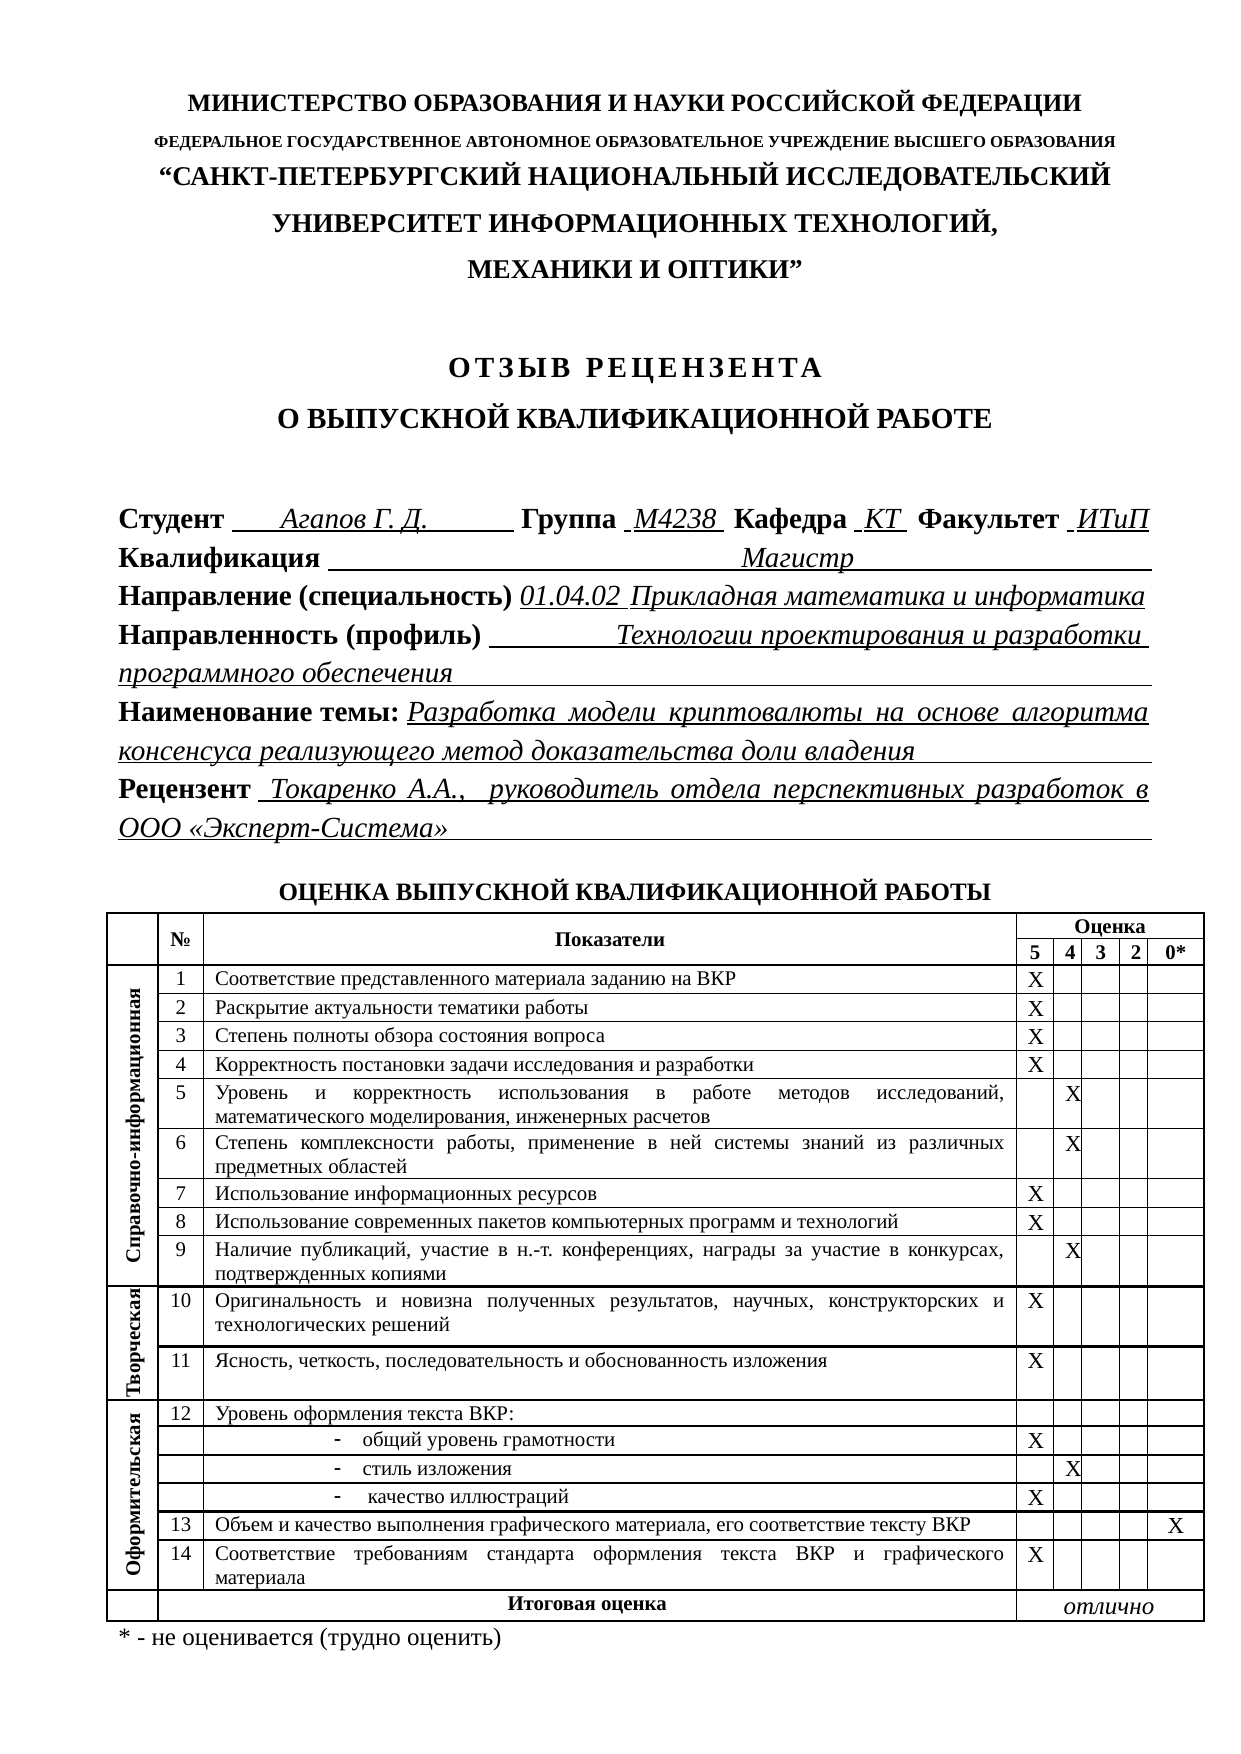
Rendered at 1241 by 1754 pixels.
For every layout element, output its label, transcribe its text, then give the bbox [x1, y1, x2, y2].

table_cell X [1054, 1079, 1081, 1128]
table_cell [1148, 1456, 1203, 1482]
text Направленность (профиль) Технологии проектирования и разработки программного обеспечения [118, 617, 1152, 685]
table_cell [1017, 1079, 1053, 1128]
table_cell Соответствие требованиям стандарта оформления текста ВКР и графического материала [204, 1541, 1016, 1589]
table_cell [1082, 1051, 1119, 1078]
table_cell [1148, 1129, 1203, 1178]
table_cell [1054, 1348, 1081, 1399]
table_cell [1120, 1348, 1147, 1399]
table_cell [159, 1484, 203, 1510]
table_cell X [1054, 1129, 1081, 1178]
table_cell Использование современных пакетов компьютерных программ и технологий [204, 1208, 1016, 1235]
table_cell Ясность, четкость, последовательность и обоснованность изложения [204, 1348, 1016, 1399]
table_cell Степень комплексности работы, применение в ней системы знаний из различных предметных областей [204, 1129, 1016, 1178]
table_cell [1148, 1179, 1203, 1207]
table_cell [1082, 1427, 1119, 1453]
title ОЦЕНКА ВЫПУСКНОЙ КВАЛИФИКАЦИОННОЙ РАБОТЫ [118, 877, 1152, 906]
table_cell [1120, 1051, 1147, 1078]
table_cell [1054, 966, 1081, 993]
table_cell 14 [159, 1541, 203, 1589]
table_cell [1054, 1051, 1081, 1078]
table_cell [1148, 1541, 1203, 1589]
table_cell [1082, 1208, 1119, 1235]
table_cell [1082, 1513, 1119, 1539]
table_cell X [1017, 1022, 1053, 1049]
text УНИВЕРСИТЕТ ИНФОРМАЦИОННЫХ ТЕХНОЛОГИЙ, [118, 207, 1152, 238]
table_cell 2 [159, 994, 203, 1021]
subtitle федеральное государственное автономное образовательное учреждение высшего образования [118, 131, 1152, 151]
table_cell [1082, 1348, 1119, 1399]
table_cell [1082, 994, 1119, 1021]
table_cell [1120, 1208, 1147, 1235]
table_cell Корректность постановки задачи исследования и разработки [204, 1051, 1016, 1078]
table_cell [1148, 1348, 1203, 1399]
table_cell [1054, 1541, 1081, 1589]
table_cell Объем и качество выполнения графического материала, его соответствие тексту ВКР [204, 1513, 1016, 1539]
table_cell [1054, 1401, 1081, 1425]
table_cell 7 [159, 1179, 203, 1207]
table_cell X [1017, 1348, 1053, 1399]
table_cell [1120, 1022, 1147, 1049]
text ОТЗЫВ РЕЦЕНЗЕНТА [118, 350, 1152, 384]
table_cell X [1054, 1456, 1081, 1482]
table_cell X [1017, 966, 1053, 993]
table_cell 3 [159, 1022, 203, 1049]
table_cell [1082, 1022, 1119, 1049]
table_cell [1148, 1427, 1203, 1453]
table_cell Уровень и корректность использования в работе методов исследований, математического моделирования, инженерных расчетов [204, 1079, 1016, 1128]
table_cell [1017, 1401, 1053, 1425]
table_cell [108, 1591, 157, 1620]
text Направление (специальность) 01.04.02 Прикладная математика и информатика [118, 578, 1152, 612]
table_cell отлично [1017, 1591, 1203, 1620]
table_cell [1054, 1513, 1081, 1539]
table_cell [1017, 1513, 1053, 1539]
text Рецензент Токаренко А.А., руководитель отдела перспективных разработок в ООО «Эксперт-Система» [118, 771, 1152, 839]
table_cell [1120, 1236, 1147, 1285]
title Министерство образования и науки Российской Федерации [118, 88, 1152, 117]
table_cell 3 [1082, 939, 1119, 964]
table_cell Творческая [108, 1287, 157, 1399]
table_cell [1082, 1179, 1119, 1207]
table_cell 5 [159, 1079, 203, 1128]
table_cell 4 [1054, 939, 1081, 964]
table_cell 10 [159, 1288, 203, 1345]
table_header Показатели [204, 914, 1016, 964]
table_cell [1120, 1079, 1147, 1128]
table_cell X [1148, 1513, 1203, 1539]
table_cell X [1017, 1427, 1053, 1453]
table_cell [1120, 1401, 1147, 1425]
table_cell Уровень оформления текста ВКР: [204, 1401, 1016, 1425]
table_cell [1120, 1484, 1147, 1510]
table_cell [1017, 1129, 1053, 1178]
table_cell [1082, 966, 1119, 993]
table_header № [159, 914, 203, 964]
table_cell [1148, 994, 1203, 1021]
table_cell [1120, 1288, 1147, 1345]
text Студент Агапов Г. Д. Группа M4238 Кафедра КТ Факультет ИТиП [118, 501, 1152, 535]
table_cell [1082, 1484, 1119, 1510]
text “САНКТ-ПЕТЕРБУРГСКИЙ НАЦИОНАЛЬНЫЙ ИССЛЕДОВАТЕЛЬСКИЙ [118, 160, 1152, 191]
table_cell [1120, 1129, 1147, 1178]
table_cell [1148, 1236, 1203, 1285]
table_cell 9 [159, 1236, 203, 1285]
table_cell 5 [1017, 939, 1053, 964]
table_cell [1082, 1236, 1119, 1285]
text * - не оценивается (трудно оценить) [118, 1622, 1152, 1651]
table_cell 0* [1148, 939, 1203, 964]
text О ВЫПУСКНОЙ КВАЛИФИКАЦИОННОЙ РАБОТЕ [118, 401, 1152, 434]
text Квалификация Магистр [118, 540, 1152, 573]
table_cell 11 [159, 1348, 203, 1399]
table_cell общий уровень грамотности [204, 1427, 1016, 1453]
table_cell 2 [1120, 939, 1147, 964]
table_cell X [1017, 1541, 1053, 1589]
table_header Оценка [1017, 914, 1203, 938]
table_cell [1054, 1022, 1081, 1049]
table_cell Использование информационных ресурсов [204, 1179, 1016, 1207]
table_cell 8 [159, 1208, 203, 1235]
table_cell [1082, 1079, 1119, 1128]
table_cell [1082, 1288, 1119, 1345]
table_cell 6 [159, 1129, 203, 1178]
table_cell [1082, 1541, 1119, 1589]
table_cell [1148, 1288, 1203, 1345]
table_cell Оригинальность и новизна полученных результатов, научных, конструкторских и технологических решений [204, 1288, 1016, 1345]
table_cell [1054, 1288, 1081, 1345]
table_cell [1082, 1129, 1119, 1178]
text МЕХАНИКИ И ОПТИКИ” [118, 253, 1152, 284]
table_cell Соответствие представленного материала заданию на ВКР [204, 966, 1016, 993]
table_cell [1148, 1022, 1203, 1049]
table_cell X [1017, 1051, 1053, 1078]
table_cell Раскрытие актуальности тематики работы [204, 994, 1016, 1021]
table_cell 1 [159, 966, 203, 993]
table_cell [1120, 966, 1147, 993]
table_cell [159, 1427, 203, 1453]
table_cell [159, 1456, 203, 1482]
table_cell [1054, 1208, 1081, 1235]
table_cell [1148, 1484, 1203, 1510]
table_cell X [1017, 1484, 1053, 1510]
table_cell [1120, 1456, 1147, 1482]
table_cell X [1054, 1236, 1081, 1285]
table_cell [1148, 1079, 1203, 1128]
text Наименование темы: Разработка модели криптовалюты на основе алгоритма консенсуса реализующего метод доказательства доли владения [118, 694, 1152, 762]
table_cell X [1017, 1288, 1053, 1345]
table_header [108, 914, 157, 964]
table_cell [1054, 1427, 1081, 1453]
table_cell [1148, 966, 1203, 993]
table_cell [1148, 1401, 1203, 1425]
table_cell качество иллюстраций [204, 1484, 1016, 1510]
table_cell [1054, 1179, 1081, 1207]
table_cell Итоговая оценка [159, 1591, 1016, 1620]
table_cell Степень полноты обзора состояния вопроса [204, 1022, 1016, 1049]
table_cell [1148, 1208, 1203, 1235]
table_cell X [1017, 1179, 1053, 1207]
table_cell [1082, 1401, 1119, 1425]
table_cell [1120, 1179, 1147, 1207]
table_cell [1120, 994, 1147, 1021]
table_cell X [1017, 994, 1053, 1021]
table_cell 12 [159, 1401, 203, 1425]
table_cell Наличие публикаций, участие в н.-т. конференциях, награды за участие в конкурсах, подтвержденных копиями [204, 1236, 1016, 1285]
table_cell [1120, 1427, 1147, 1453]
table_cell [1120, 1541, 1147, 1589]
table_cell 4 [159, 1051, 203, 1078]
table_cell стиль изложения [204, 1456, 1016, 1482]
table_cell Справочно-информационная [108, 966, 157, 1285]
table_cell [1054, 1484, 1081, 1510]
table_cell [1017, 1236, 1053, 1285]
table_cell [1054, 994, 1081, 1021]
table_cell [1017, 1456, 1053, 1482]
table_cell [1120, 1513, 1147, 1539]
table_cell X [1017, 1208, 1053, 1235]
table_cell [1148, 1051, 1203, 1078]
table_cell 13 [159, 1513, 203, 1539]
table_cell [1082, 1456, 1119, 1482]
table_cell Оформительская [108, 1401, 157, 1589]
